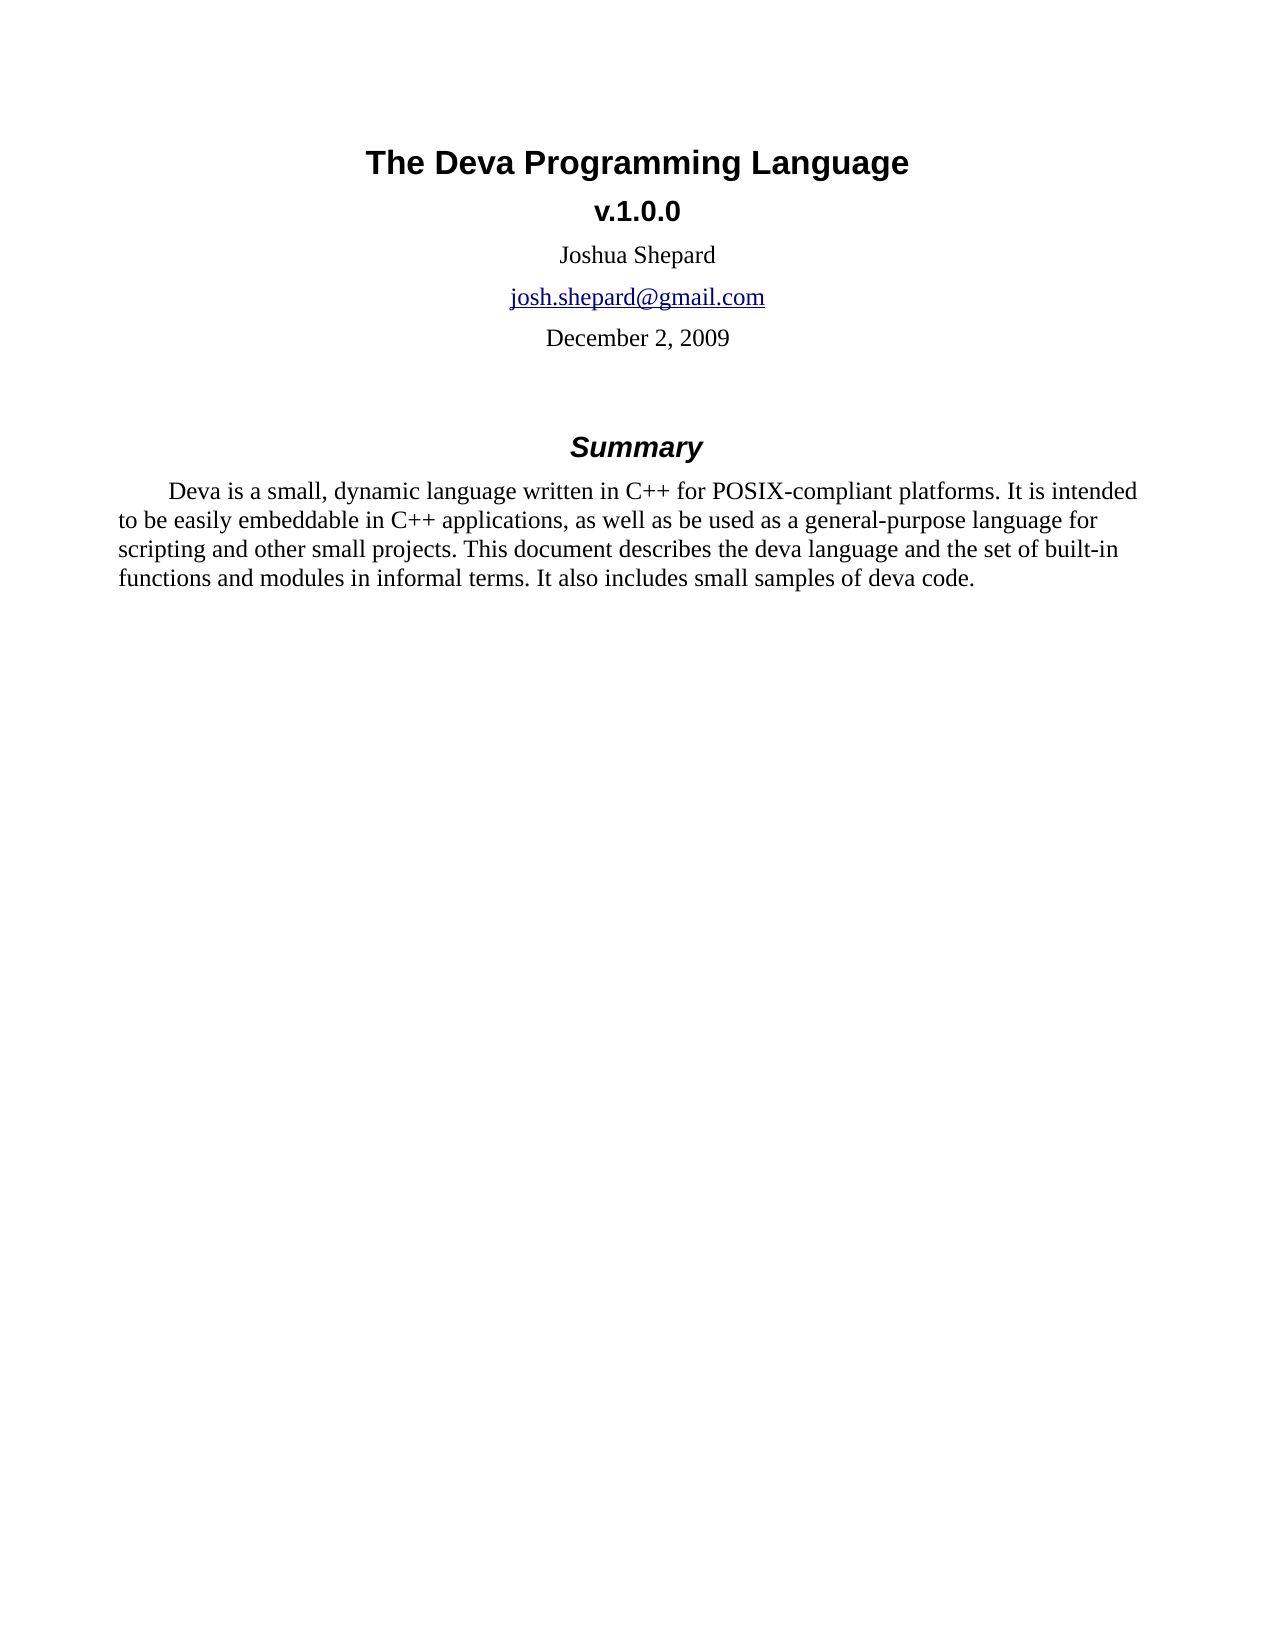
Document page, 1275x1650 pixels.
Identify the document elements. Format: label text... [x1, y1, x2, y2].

subtitle Summary [118, 430, 1157, 464]
text Joshua Shepard [118, 240, 1157, 269]
text December 2, 2009 [118, 323, 1157, 352]
text Deva is a small, dynamic language written in C++ for POSIX-compliant platforms. It is intended to be easily embeddable in C++ applications, as well as be used as a general-purpose language for scripting and other small projects. This document describes the deva language and the set of built-in functions and modules in informal terms. It also includes small samples of deva code. [118, 476, 1157, 591]
subtitle The Deva Programming Language [118, 143, 1157, 182]
text v.1.0.0 [118, 194, 1157, 228]
text josh.shepard@gmail.com [118, 282, 1157, 310]
